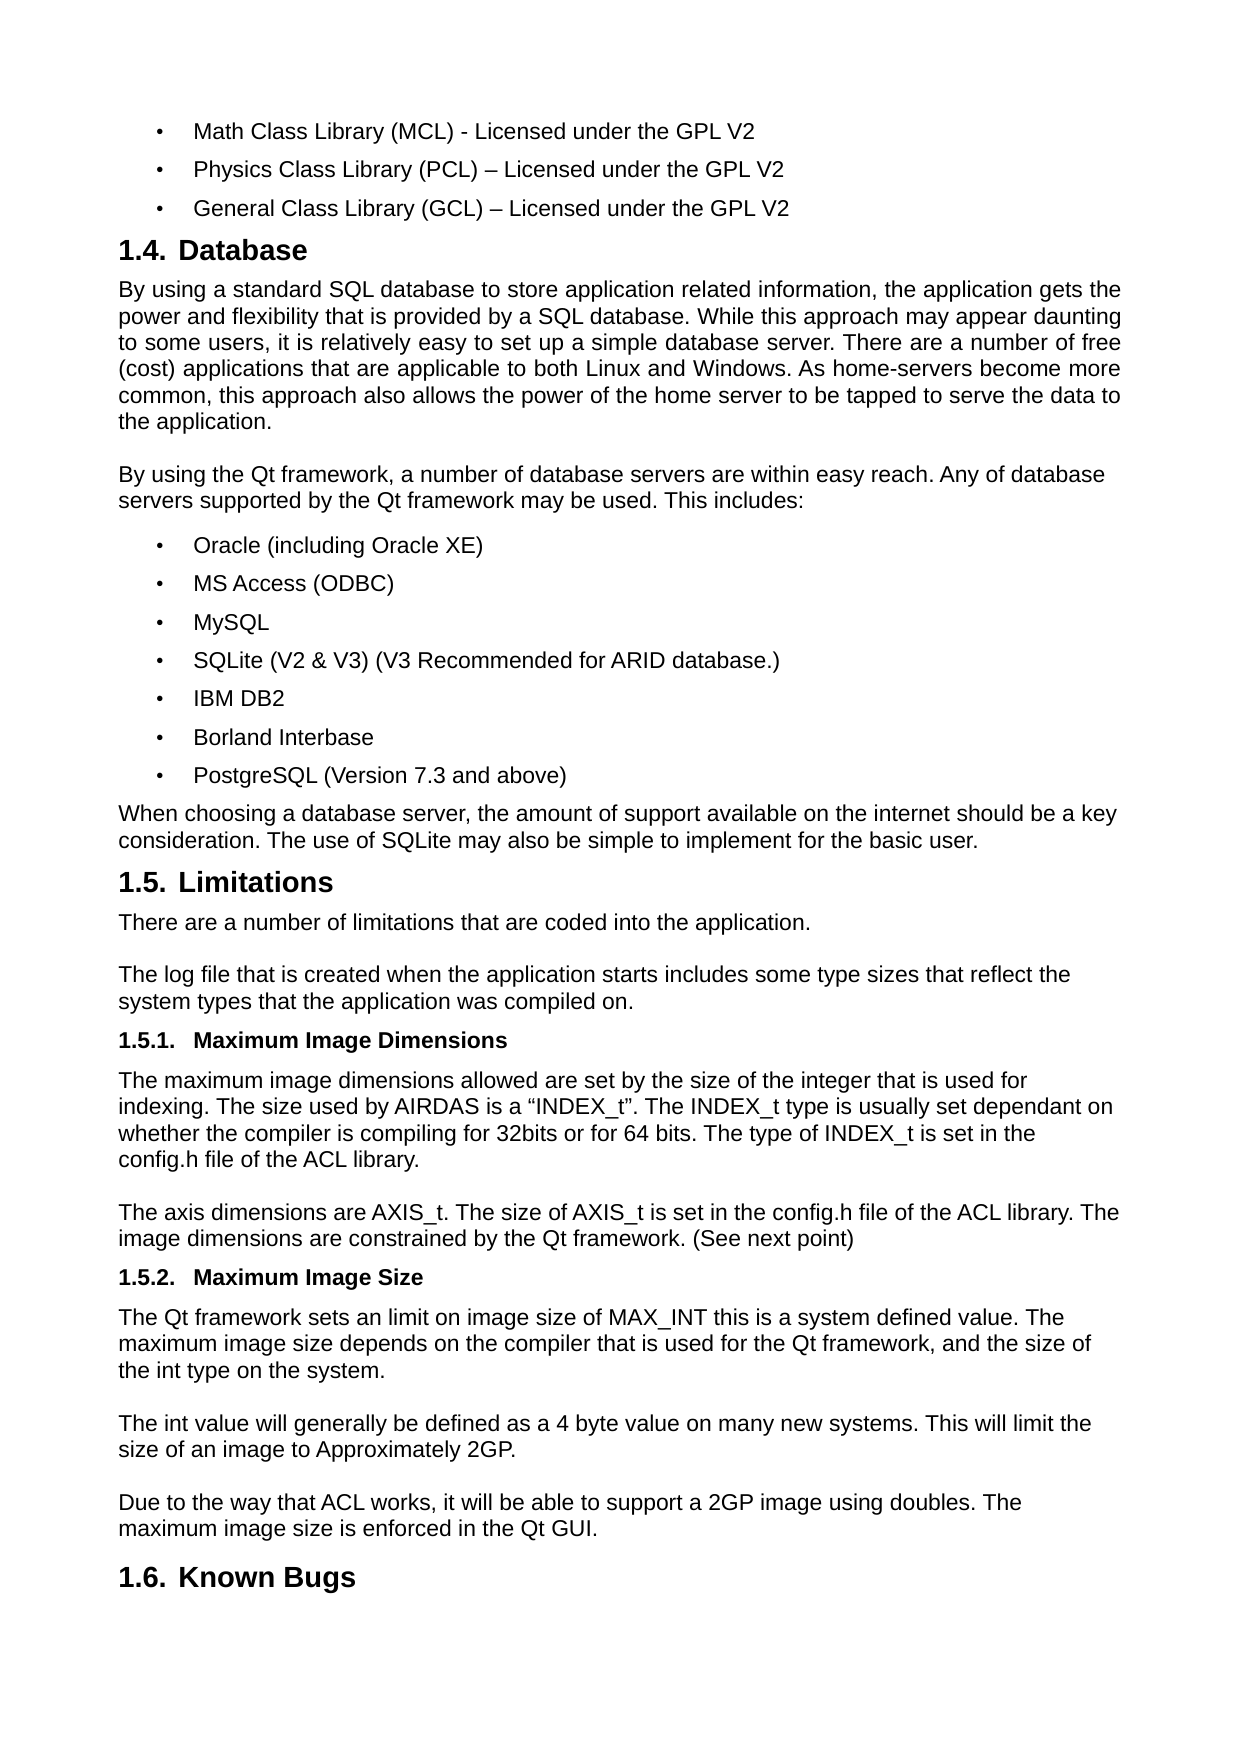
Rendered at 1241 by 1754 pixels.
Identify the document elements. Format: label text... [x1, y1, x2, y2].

subtitle Maximum Image Dimensions [118, 1027, 1122, 1053]
list Borland Interbase [156, 723, 1122, 750]
text The log file that is created when the application starts includes some type sizes that reflect the system types that the application was compiled on. [118, 948, 1122, 1014]
text By using the Qt framework, a number of database servers are within easy reach. Any of database servers supported by the Qt framework may be used. This includes: [118, 447, 1122, 513]
list IBM DB2 [156, 685, 1122, 712]
text The axis dimensions are AXIS_t. The size of AXIS_t is set in the config.h file of the ACL library. The image dimensions are constrained by the Qt framework. (See next point) [118, 1185, 1122, 1251]
list Physics Class Library (PCL) – Licensed under the GPL V2 [156, 156, 1122, 183]
list SQLite (V2 & V3) (V3 Recommended for ARID database.) [156, 647, 1122, 673]
subtitle Limitations [118, 865, 1122, 898]
text The maximum image dimensions allowed are set by the size of the integer that is used for indexing. The size used by AIRDAS is a “INDEX_t”. The INDEX_t type is usually set dependant on whether the compiler is compiling for 32bits or for 64 bits. The type of INDEX_t is set in the config.h file of the ACL library. [118, 1053, 1122, 1172]
text There are a number of limitations that are coded into the application. [118, 904, 1122, 935]
text When choosing a database server, the amount of support available on the internet should be a key consideration. The use of SQLite may also be simple to implement for the basic user. [118, 800, 1122, 853]
text The Qt framework sets an limit on image size of MAX_INT this is a system defined value. The maximum image size depends on the compiler that is used for the Qt framework, and the size of the int type on the system. [118, 1290, 1122, 1383]
list Math Class Library (MCL) - Licensed under the GPL V2 [156, 118, 1122, 144]
list MS Access (ODBC) [156, 570, 1122, 597]
subtitle Maximum Image Size [118, 1264, 1122, 1290]
text By using a standard SQL database to store application related information, the application gets the power and flexibility that is provided by a SQL database. While this approach may appear daunting to some users, it is relatively easy to set up a simple database server. There are a number of free (cost) applications that are applicable to both Linux and Windows. As home-servers become more common, this approach also allows the power of the home server to be tapped to serve the data to the application. [118, 273, 1122, 434]
text The int value will generally be defined as a 4 byte value on many new systems. This will limit the size of an image to Approximately 2GP. [118, 1396, 1122, 1462]
subtitle Database [118, 233, 1122, 267]
subtitle Known Bugs [118, 1560, 1122, 1593]
list General Class Library (GCL) – Licensed under the GPL V2 [156, 195, 1122, 221]
list MySQL [156, 608, 1122, 635]
text Due to the way that ACL works, it will be able to support a 2GP image using doubles. The maximum image size is enforced in the Qt GUI. [118, 1475, 1122, 1541]
list PostgreSQL (Version 7.3 and above) [156, 762, 1122, 788]
list Oracle (including Oracle XE) [156, 532, 1122, 558]
